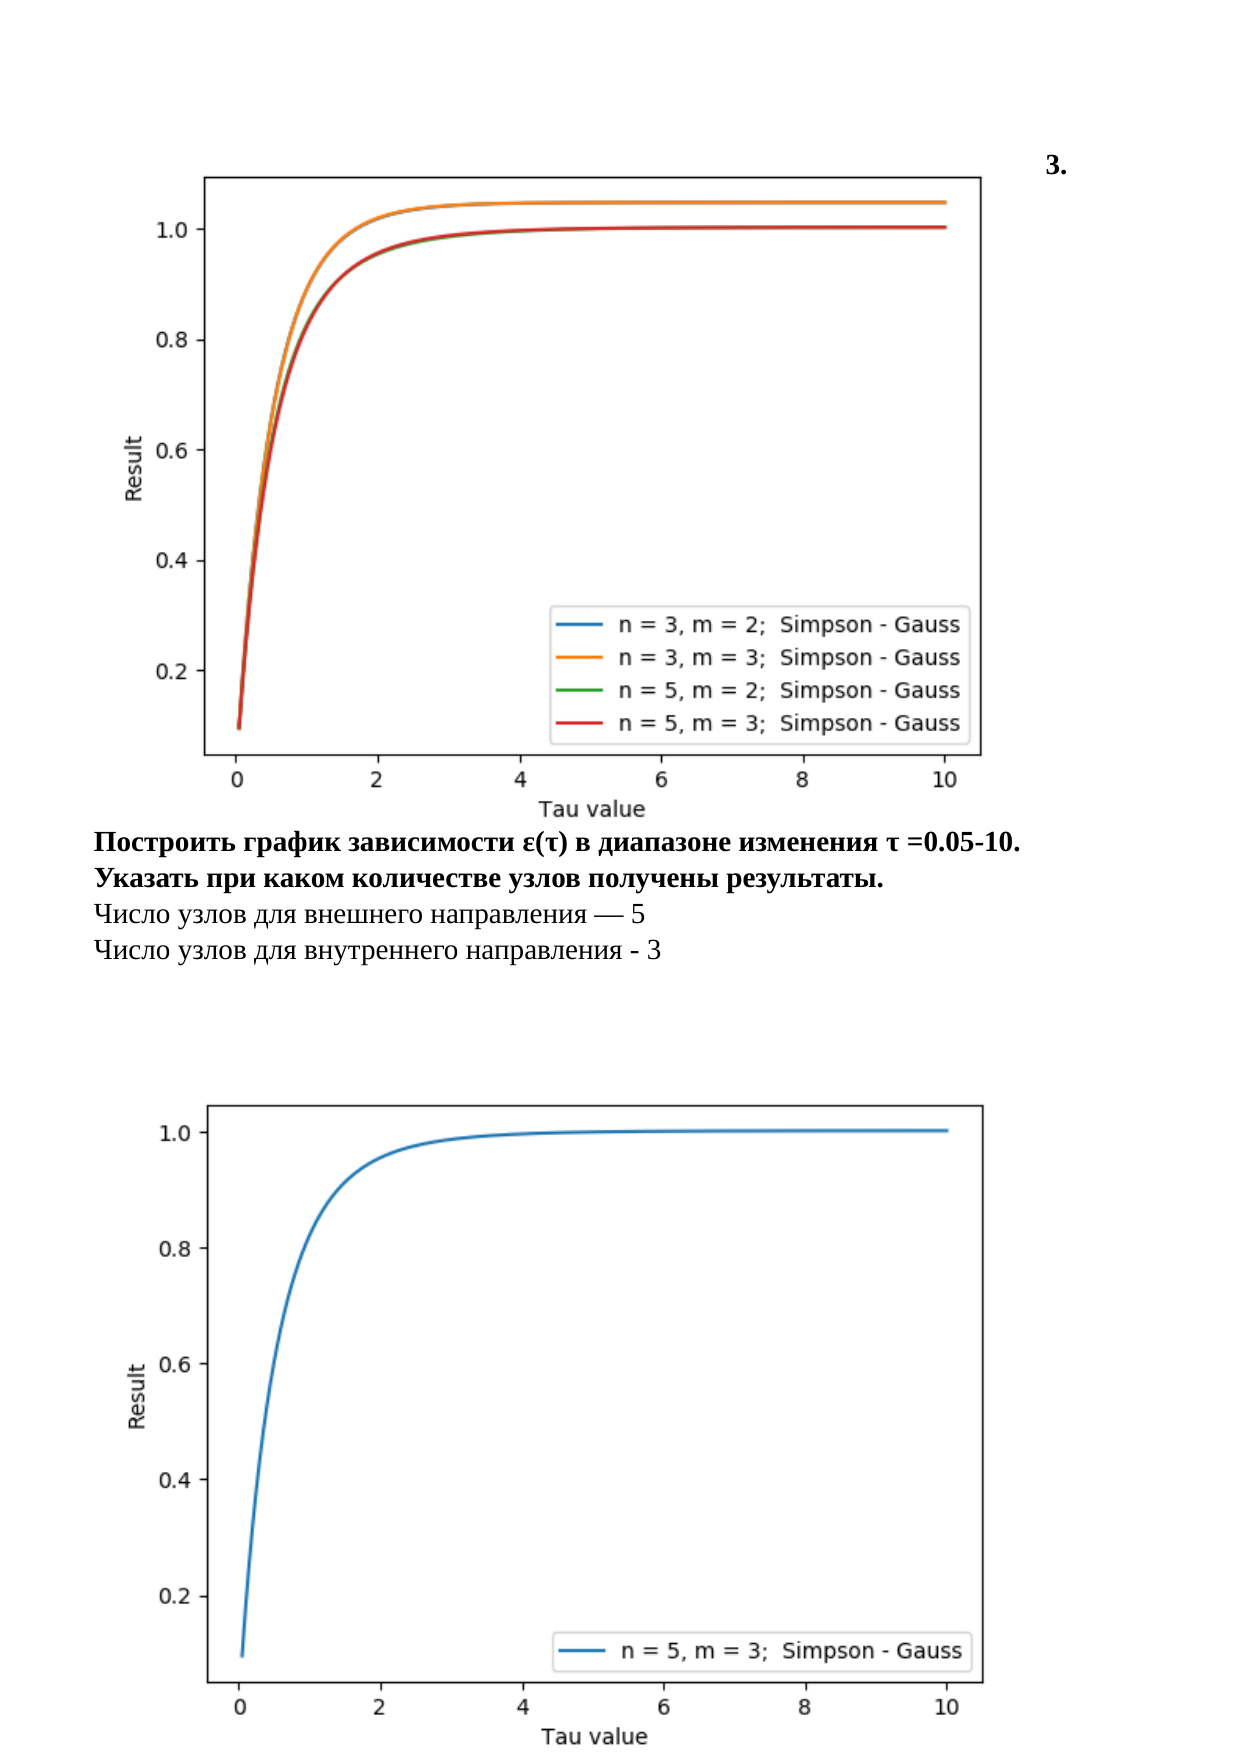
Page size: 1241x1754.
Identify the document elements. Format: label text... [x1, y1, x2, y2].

picture [93, 116, 1046, 825]
text Число узлов для внутреннего направления - 3 [94, 932, 1122, 966]
text 3. Построить график зависимости ε(τ) в диапазоне изменения τ =0.05-10. Указать при каком количестве узлов получены результаты. [94, 147, 1122, 894]
picture [104, 1060, 1037, 1754]
text Число узлов для внешнего направления — 5 [94, 896, 1122, 930]
